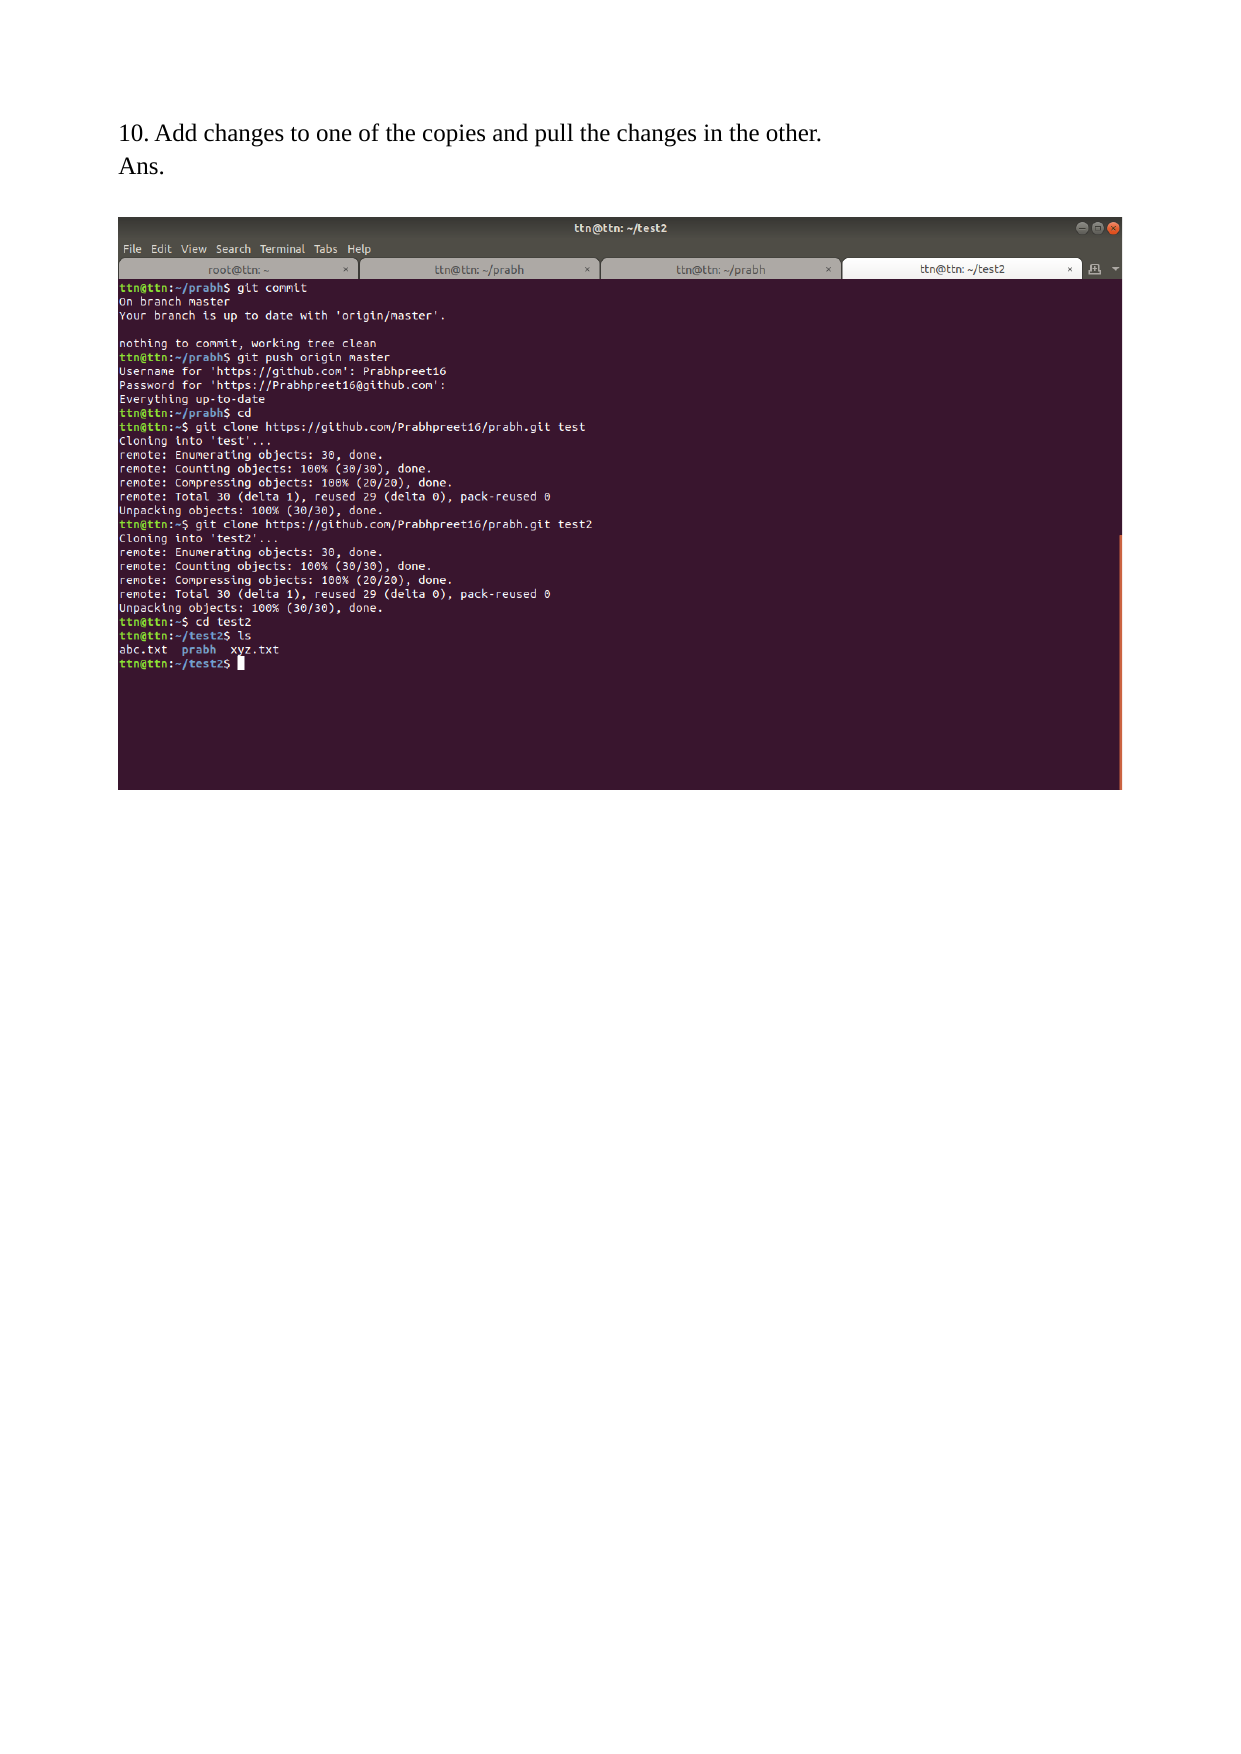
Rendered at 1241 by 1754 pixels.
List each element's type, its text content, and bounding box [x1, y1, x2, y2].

text 10. Add changes to one of the copies and pull the changes in the other. [118, 118, 1122, 147]
picture [118, 217, 1123, 790]
text Ans. [118, 151, 1122, 180]
